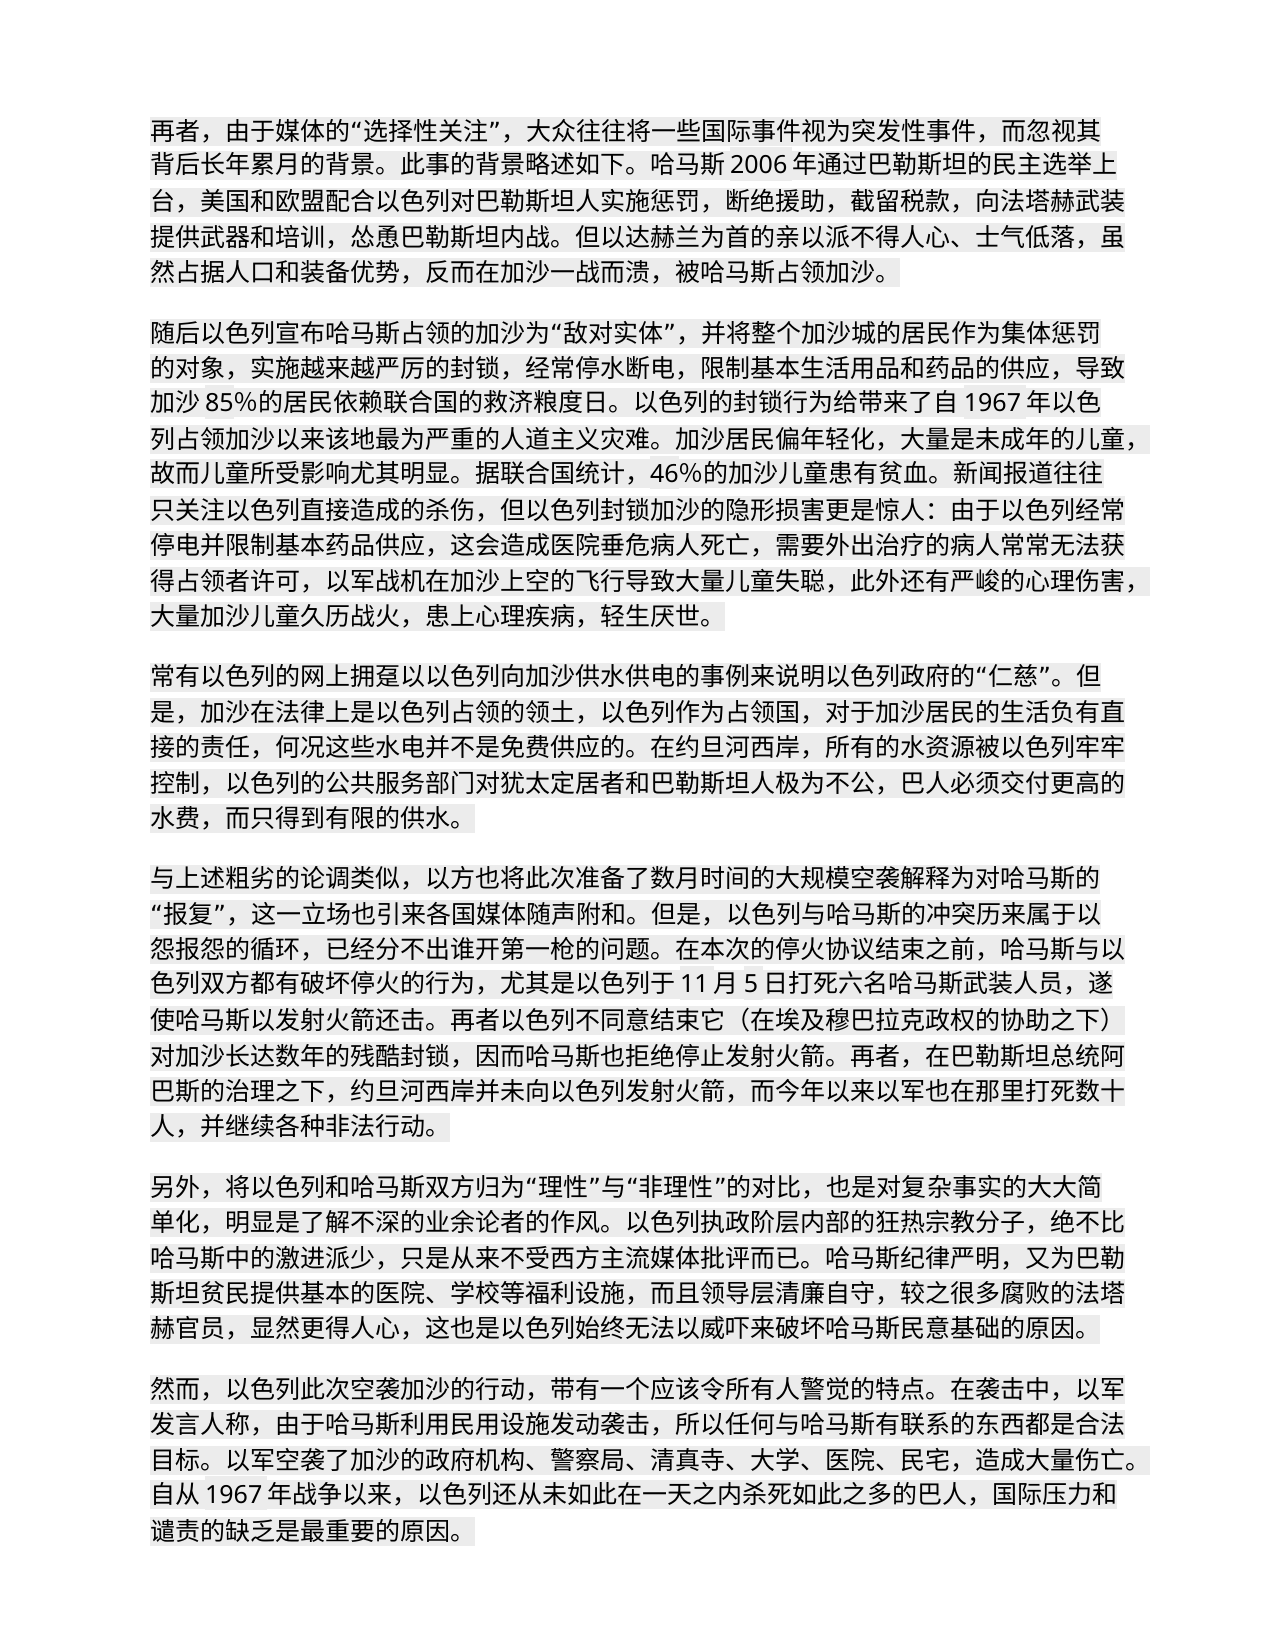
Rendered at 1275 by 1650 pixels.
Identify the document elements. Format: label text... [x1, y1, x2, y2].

text 另外，将以色列和哈马斯双方归为“理性”与“非理性”的对比，也是对复杂事实的大大简单化，明显是了解不深的业余论者的作风。以色列执政阶层内部的狂热宗教分子，绝不比哈马斯中的激进派少，只是从来不受西方主流媒体批评而已。哈马斯纪律严明，又为巴勒斯坦贫民提供基本的医院、学校等福利设施，而且领导层清廉自守，较之很多腐败的法塔赫官员，显然更得人心，这也是以色列始终无法以威吓来破坏哈马斯民意基础的原因。 [150, 1167, 1125, 1344]
text 与上述粗劣的论调类似，以方也将此次准备了数月时间的大规模空袭解释为对哈马斯的“报复”，这一立场也引来各国媒体随声附和。但是，以色列与哈马斯的冲突历来属于以怨报怨的循环，已经分不出谁开第一枪的问题。在本次的停火协议结束之前，哈马斯与以色列双方都有破坏停火的行为，尤其是以色列于11月5日打死六名哈马斯武装人员，遂使哈马斯以发射火箭还击。再者以色列不同意结束它（在埃及穆巴拉克政权的协助之下）对加沙长达数年的残酷封锁，因而哈马斯也拒绝停止发射火箭。再者，在巴勒斯坦总统阿巴斯的治理之下，约旦河西岸并未向以色列发射火箭，而今年以来以军也在那里打死数十人，并继续各种非法行动。 [150, 858, 1125, 1142]
text 常有以色列的网上拥趸以以色列向加沙供水供电的事例来说明以色列政府的“仁慈”。但是，加沙在法律上是以色列占领的领土，以色列作为占领国，对于加沙居民的生活负有直接的责任，何况这些水电并不是免费供应的。在约旦河西岸，所有的水资源被以色列牢牢控制，以色列的公共服务部门对犹太定居者和巴勒斯坦人极为不公，巴人必须交付更高的水费，而只得到有限的供水。 [150, 656, 1125, 833]
text 再者，由于媒体的“选择性关注”，大众往往将一些国际事件视为突发性事件，而忽视其背后长年累月的背景。此事的背景略述如下。哈马斯2006年通过巴勒斯坦的民主选举上台，美国和欧盟配合以色列对巴勒斯坦人实施惩罚，断绝援助，截留税款，向法塔赫武装提供武器和培训，怂恿巴勒斯坦内战。但以达赫兰为首的亲以派不得人心、士气低落，虽然占据人口和装备优势，反而在加沙一战而溃，被哈马斯占领加沙。 [150, 75, 1125, 287]
text 随后以色列宣布哈马斯占领的加沙为“敌对实体”，并将整个加沙城的居民作为集体惩罚的对象，实施越来越严厉的封锁，经常停水断电，限制基本生活用品和药品的供应，导致加沙85％的居民依赖联合国的救济粮度日。以色列的封锁行为给带来了自1967年以色列占领加沙以来该地最为严重的人道主义灾难。加沙居民偏年轻化，大量是未成年的儿童，故而儿童所受影响尤其明显。据联合国统计，46％的加沙儿童患有贫血。新闻报道往往只关注以色列直接造成的杀伤，但以色列封锁加沙的隐形损害更是惊人：由于以色列经常停电并限制基本药品供应，这会造成医院垂危病人死亡，需要外出治疗的病人常常无法获得占领者许可，以军战机在加沙上空的飞行导致大量儿童失聪，此外还有严峻的心理伤害，大量加沙儿童久历战火，患上心理疾病，轻生厌世。 [150, 312, 1125, 631]
text 然而，以色列此次空袭加沙的行动，带有一个应该令所有人警觉的特点。在袭击中，以军发言人称，由于哈马斯利用民用设施发动袭击，所以任何与哈马斯有联系的东西都是合法目标。以军空袭了加沙的政府机构、警察局、清真寺、大学、医院、民宅，造成大量伤亡。自从1967年战争以来，以色列还从未如此在一天之内杀死如此之多的巴人，国际压力和谴责的缺乏是最重要的原因。 [150, 1369, 1125, 1546]
